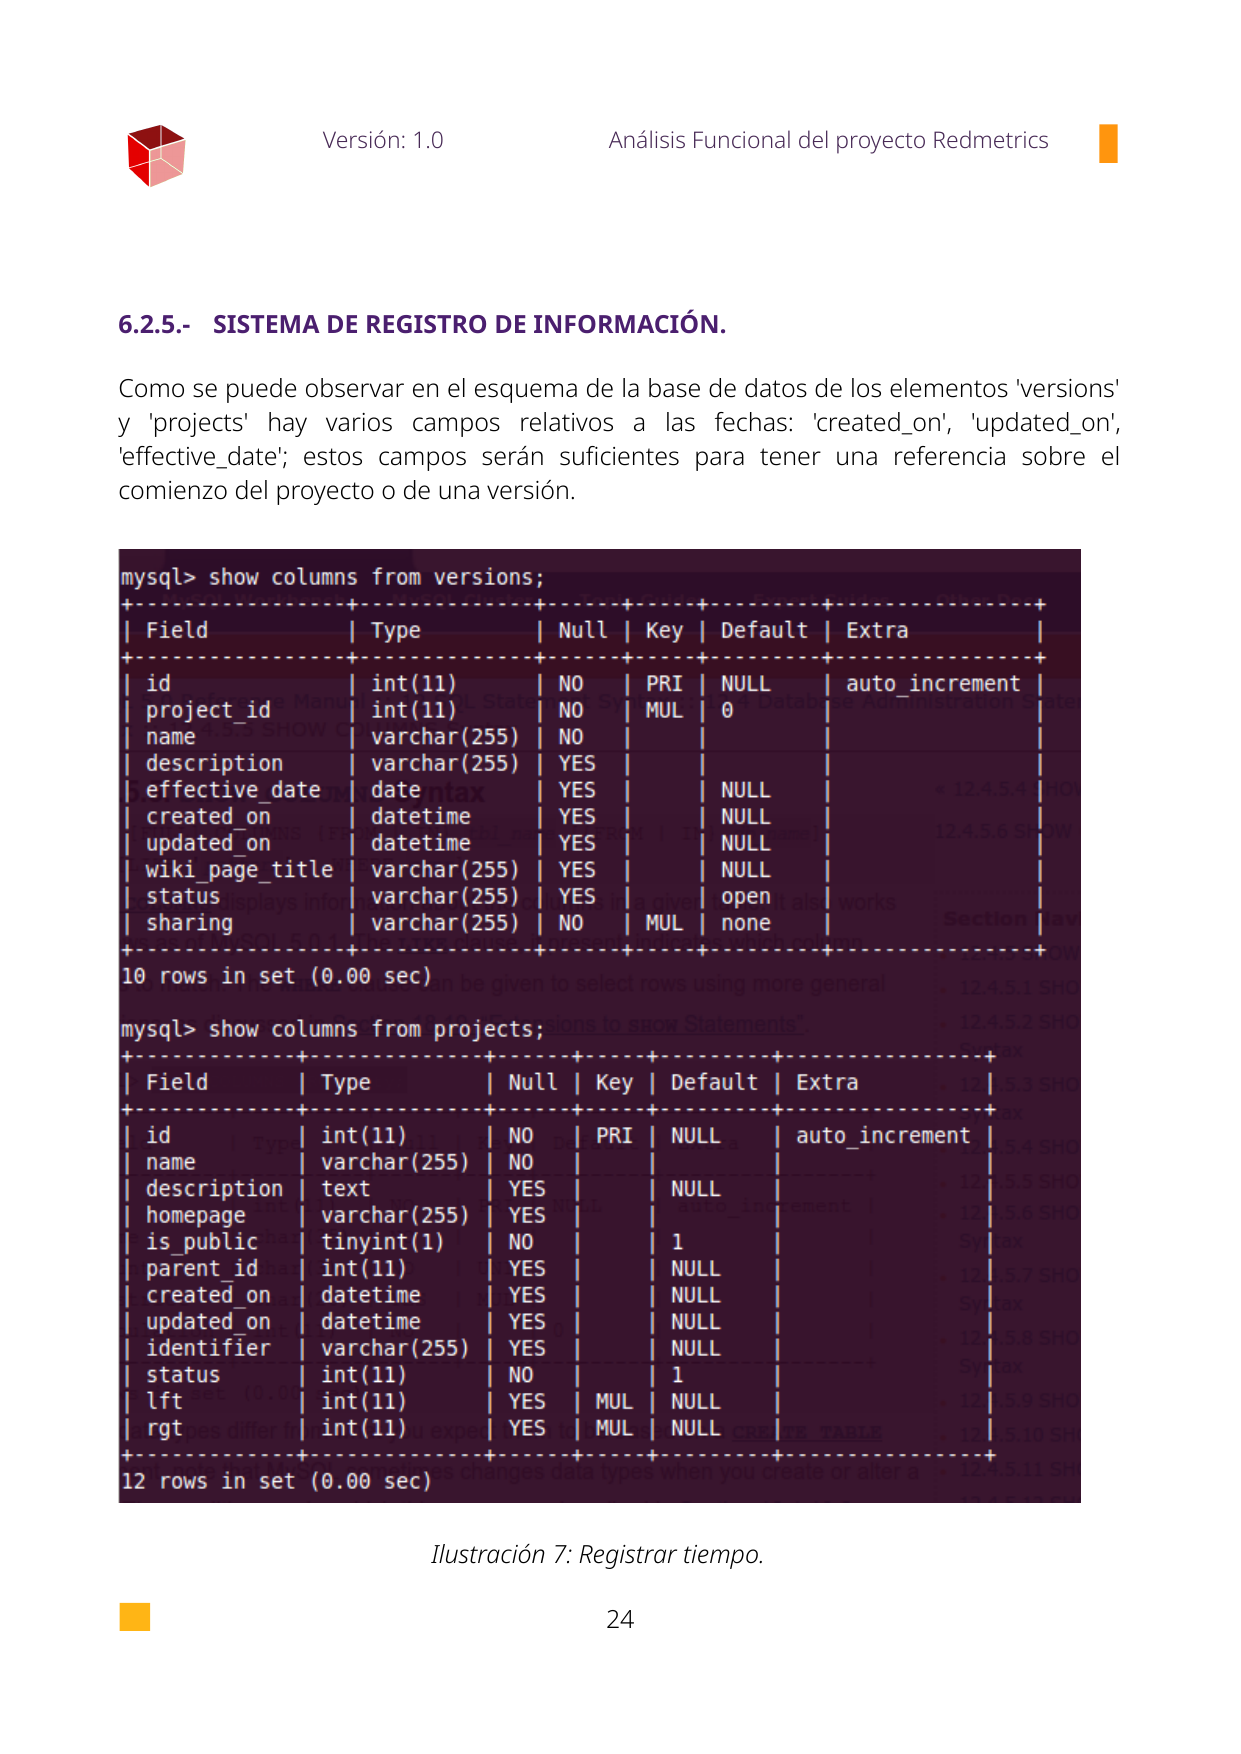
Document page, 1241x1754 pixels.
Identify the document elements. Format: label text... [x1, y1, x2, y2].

text Como se puede observar en el esquema de la base de datos de los elementos 'versions' y 'projects' hay varios campos relativos a las fechas: 'created_on', 'updated_on', 'effective_date'; estos campos serán suficientes para tener una referencia sobre el comienzo del proyecto o de una versión. [118, 371, 1122, 507]
subtitle Sistema de Registro de Información. [118, 307, 1122, 341]
text Ilustración 7: Registrar tiempo. [118, 1503, 1081, 1571]
picture [118, 549, 1081, 1503]
picture [123, 123, 189, 189]
